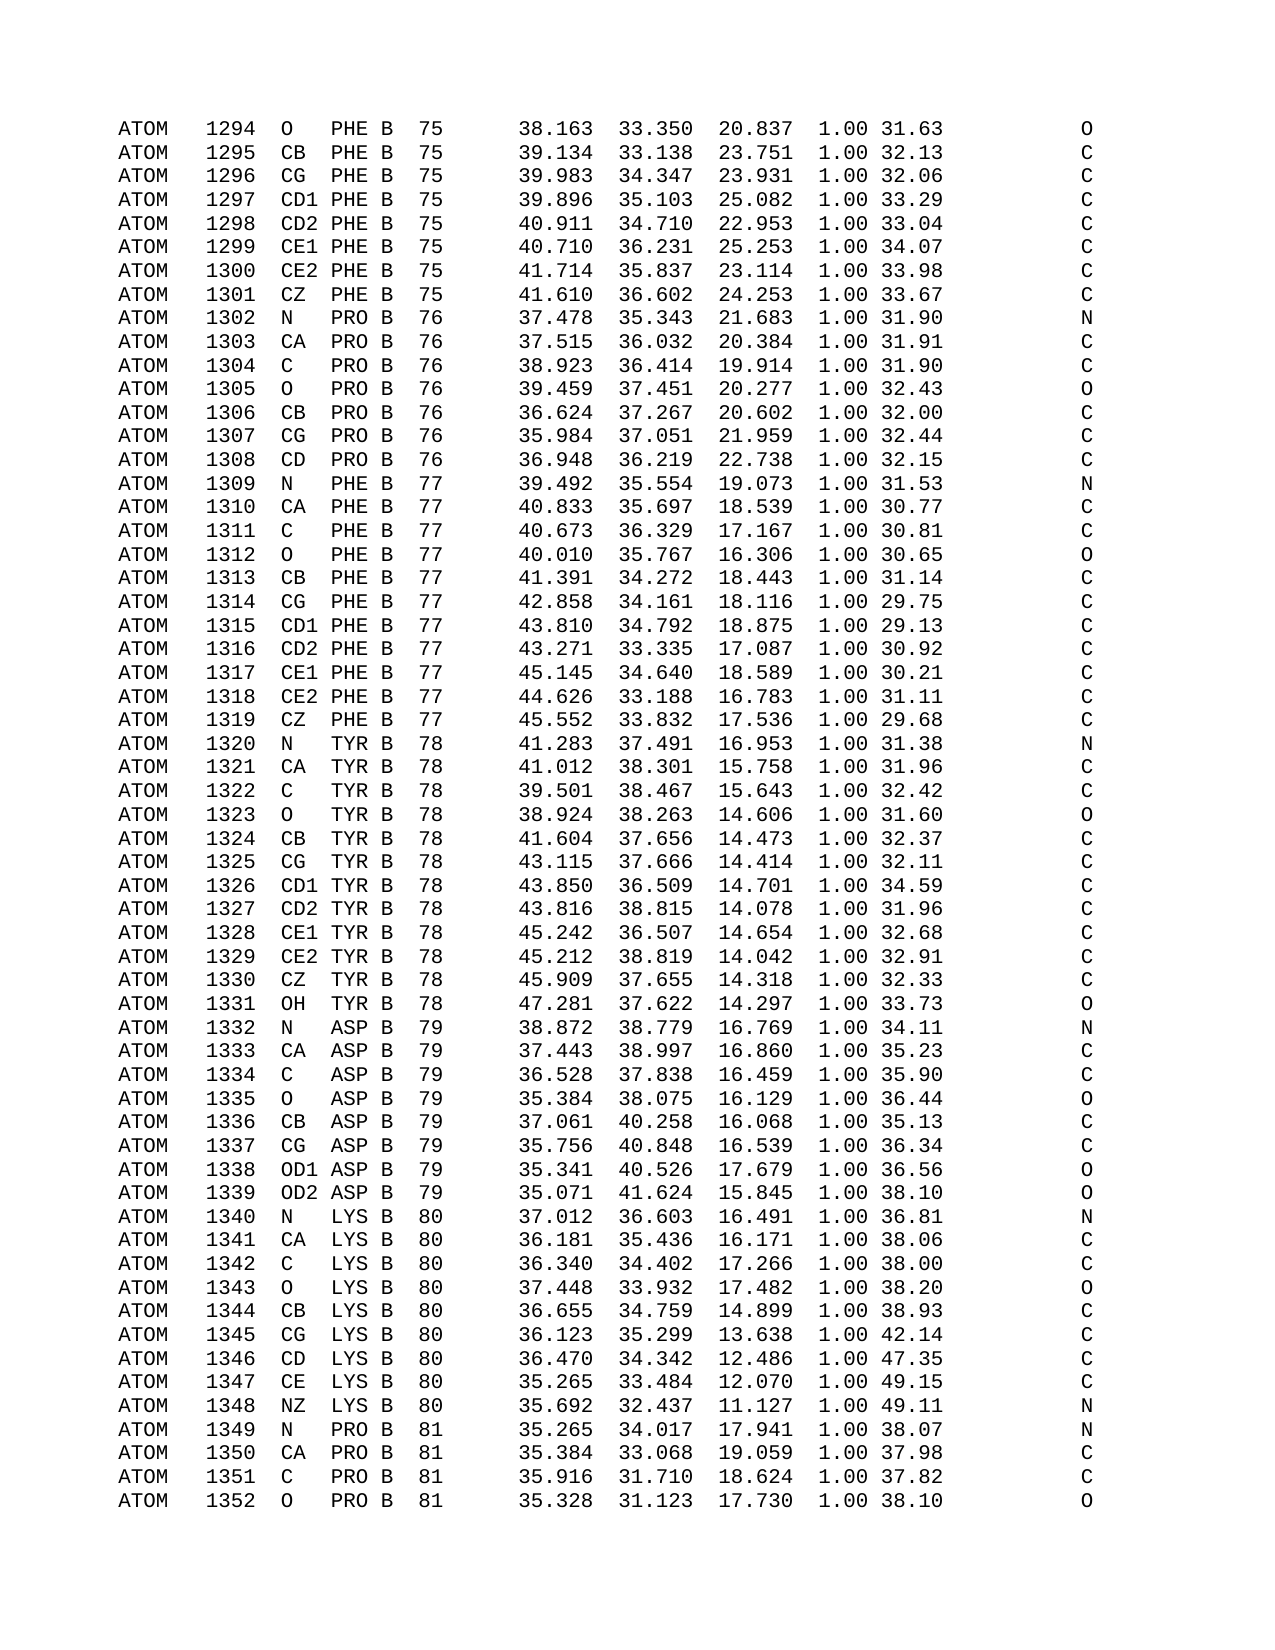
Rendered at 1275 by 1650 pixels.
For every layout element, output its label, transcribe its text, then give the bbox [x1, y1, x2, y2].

text ATOM 1307 CG PRO B 76 35.984 37.051 21.959 1.00 32.44 C [118, 426, 1157, 449]
text ATOM 1330 CZ TYR B 78 45.909 37.655 14.318 1.00 32.33 C [118, 969, 1157, 993]
text ATOM 1315 CD1 PHE B 77 43.810 34.792 18.875 1.00 29.13 C [118, 615, 1157, 638]
text ATOM 1296 CG PHE B 75 39.983 34.347 23.931 1.00 32.06 C [118, 165, 1157, 189]
text ATOM 1311 C PHE B 77 40.673 36.329 17.167 1.00 30.81 C [118, 520, 1157, 544]
text ATOM 1340 N LYS B 80 37.012 36.603 16.491 1.00 36.81 N [118, 1206, 1157, 1229]
text ATOM 1338 OD1 ASP B 79 35.341 40.526 17.679 1.00 36.56 O [118, 1158, 1157, 1182]
text ATOM 1302 N PRO B 76 37.478 35.343 21.683 1.00 31.90 N [118, 307, 1157, 331]
text ATOM 1335 O ASP B 79 35.384 38.075 16.129 1.00 36.44 O [118, 1088, 1157, 1111]
text ATOM 1351 C PRO B 81 35.916 31.710 18.624 1.00 37.82 C [118, 1466, 1157, 1489]
text ATOM 1322 C TYR B 78 39.501 38.467 15.643 1.00 32.42 C [118, 780, 1157, 804]
text ATOM 1321 CA TYR B 78 41.012 38.301 15.758 1.00 31.96 C [118, 757, 1157, 780]
text ATOM 1342 C LYS B 80 36.340 34.402 17.266 1.00 38.00 C [118, 1253, 1157, 1277]
text ATOM 1300 CE2 PHE B 75 41.714 35.837 23.114 1.00 33.98 C [118, 260, 1157, 284]
text ATOM 1343 O LYS B 80 37.448 33.932 17.482 1.00 38.20 O [118, 1277, 1157, 1300]
text ATOM 1325 CG TYR B 78 43.115 37.666 14.414 1.00 32.11 C [118, 851, 1157, 875]
text ATOM 1299 CE1 PHE B 75 40.710 36.231 25.253 1.00 34.07 C [118, 236, 1157, 260]
text ATOM 1316 CD2 PHE B 77 43.271 33.335 17.087 1.00 30.92 C [118, 638, 1157, 662]
text ATOM 1331 OH TYR B 78 47.281 37.622 14.297 1.00 33.73 O [118, 993, 1157, 1017]
text ATOM 1312 O PHE B 77 40.010 35.767 16.306 1.00 30.65 O [118, 544, 1157, 567]
text ATOM 1334 C ASP B 79 36.528 37.838 16.459 1.00 35.90 C [118, 1064, 1157, 1088]
text ATOM 1341 CA LYS B 80 36.181 35.436 16.171 1.00 38.06 C [118, 1229, 1157, 1253]
text ATOM 1310 CA PHE B 77 40.833 35.697 18.539 1.00 30.77 C [118, 496, 1157, 520]
text ATOM 1308 CD PRO B 76 36.948 36.219 22.738 1.00 32.15 C [118, 449, 1157, 473]
text ATOM 1301 CZ PHE B 75 41.610 36.602 24.253 1.00 33.67 C [118, 284, 1157, 307]
text ATOM 1309 N PHE B 77 39.492 35.554 19.073 1.00 31.53 N [118, 473, 1157, 496]
text ATOM 1346 CD LYS B 80 36.470 34.342 12.486 1.00 47.35 C [118, 1348, 1157, 1371]
text ATOM 1339 OD2 ASP B 79 35.071 41.624 15.845 1.00 38.10 O [118, 1182, 1157, 1206]
text ATOM 1344 CB LYS B 80 36.655 34.759 14.899 1.00 38.93 C [118, 1300, 1157, 1324]
text ATOM 1347 CE LYS B 80 35.265 33.484 12.070 1.00 49.15 C [118, 1371, 1157, 1395]
text ATOM 1348 NZ LYS B 80 35.692 32.437 11.127 1.00 49.11 N [118, 1395, 1157, 1419]
text ATOM 1329 CE2 TYR B 78 45.212 38.819 14.042 1.00 32.91 C [118, 946, 1157, 969]
text ATOM 1336 CB ASP B 79 37.061 40.258 16.068 1.00 35.13 C [118, 1111, 1157, 1135]
text ATOM 1352 O PRO B 81 35.328 31.123 17.730 1.00 38.10 O [118, 1489, 1157, 1513]
text ATOM 1304 C PRO B 76 38.923 36.414 19.914 1.00 31.90 C [118, 354, 1157, 378]
text ATOM 1295 CB PHE B 75 39.134 33.138 23.751 1.00 32.13 C [118, 142, 1157, 165]
text ATOM 1332 N ASP B 79 38.872 38.779 16.769 1.00 34.11 N [118, 1017, 1157, 1040]
text ATOM 1324 CB TYR B 78 41.604 37.656 14.473 1.00 32.37 C [118, 827, 1157, 851]
text ATOM 1337 CG ASP B 79 35.756 40.848 16.539 1.00 36.34 C [118, 1135, 1157, 1158]
text ATOM 1303 CA PRO B 76 37.515 36.032 20.384 1.00 31.91 C [118, 331, 1157, 354]
text ATOM 1350 CA PRO B 81 35.384 33.068 19.059 1.00 37.98 C [118, 1442, 1157, 1466]
text ATOM 1318 CE2 PHE B 77 44.626 33.188 16.783 1.00 31.11 C [118, 686, 1157, 709]
text ATOM 1313 CB PHE B 77 41.391 34.272 18.443 1.00 31.14 C [118, 567, 1157, 591]
text ATOM 1323 O TYR B 78 38.924 38.263 14.606 1.00 31.60 O [118, 804, 1157, 827]
text ATOM 1327 CD2 TYR B 78 43.816 38.815 14.078 1.00 31.96 C [118, 898, 1157, 922]
text ATOM 1345 CG LYS B 80 36.123 35.299 13.638 1.00 42.14 C [118, 1324, 1157, 1348]
text ATOM 1314 CG PHE B 77 42.858 34.161 18.116 1.00 29.75 C [118, 591, 1157, 615]
text ATOM 1298 CD2 PHE B 75 40.911 34.710 22.953 1.00 33.04 C [118, 213, 1157, 236]
text ATOM 1317 CE1 PHE B 77 45.145 34.640 18.589 1.00 30.21 C [118, 662, 1157, 686]
text ATOM 1306 CB PRO B 76 36.624 37.267 20.602 1.00 32.00 C [118, 402, 1157, 426]
text ATOM 1328 CE1 TYR B 78 45.242 36.507 14.654 1.00 32.68 C [118, 922, 1157, 946]
text ATOM 1297 CD1 PHE B 75 39.896 35.103 25.082 1.00 33.29 C [118, 189, 1157, 213]
text ATOM 1349 N PRO B 81 35.265 34.017 17.941 1.00 38.07 N [118, 1419, 1157, 1442]
text ATOM 1294 O PHE B 75 38.163 33.350 20.837 1.00 31.63 O [118, 118, 1157, 142]
text ATOM 1320 N TYR B 78 41.283 37.491 16.953 1.00 31.38 N [118, 733, 1157, 757]
text ATOM 1326 CD1 TYR B 78 43.850 36.509 14.701 1.00 34.59 C [118, 875, 1157, 898]
text ATOM 1305 O PRO B 76 39.459 37.451 20.277 1.00 32.43 O [118, 378, 1157, 402]
text ATOM 1319 CZ PHE B 77 45.552 33.832 17.536 1.00 29.68 C [118, 709, 1157, 733]
text ATOM 1333 CA ASP B 79 37.443 38.997 16.860 1.00 35.23 C [118, 1040, 1157, 1064]
